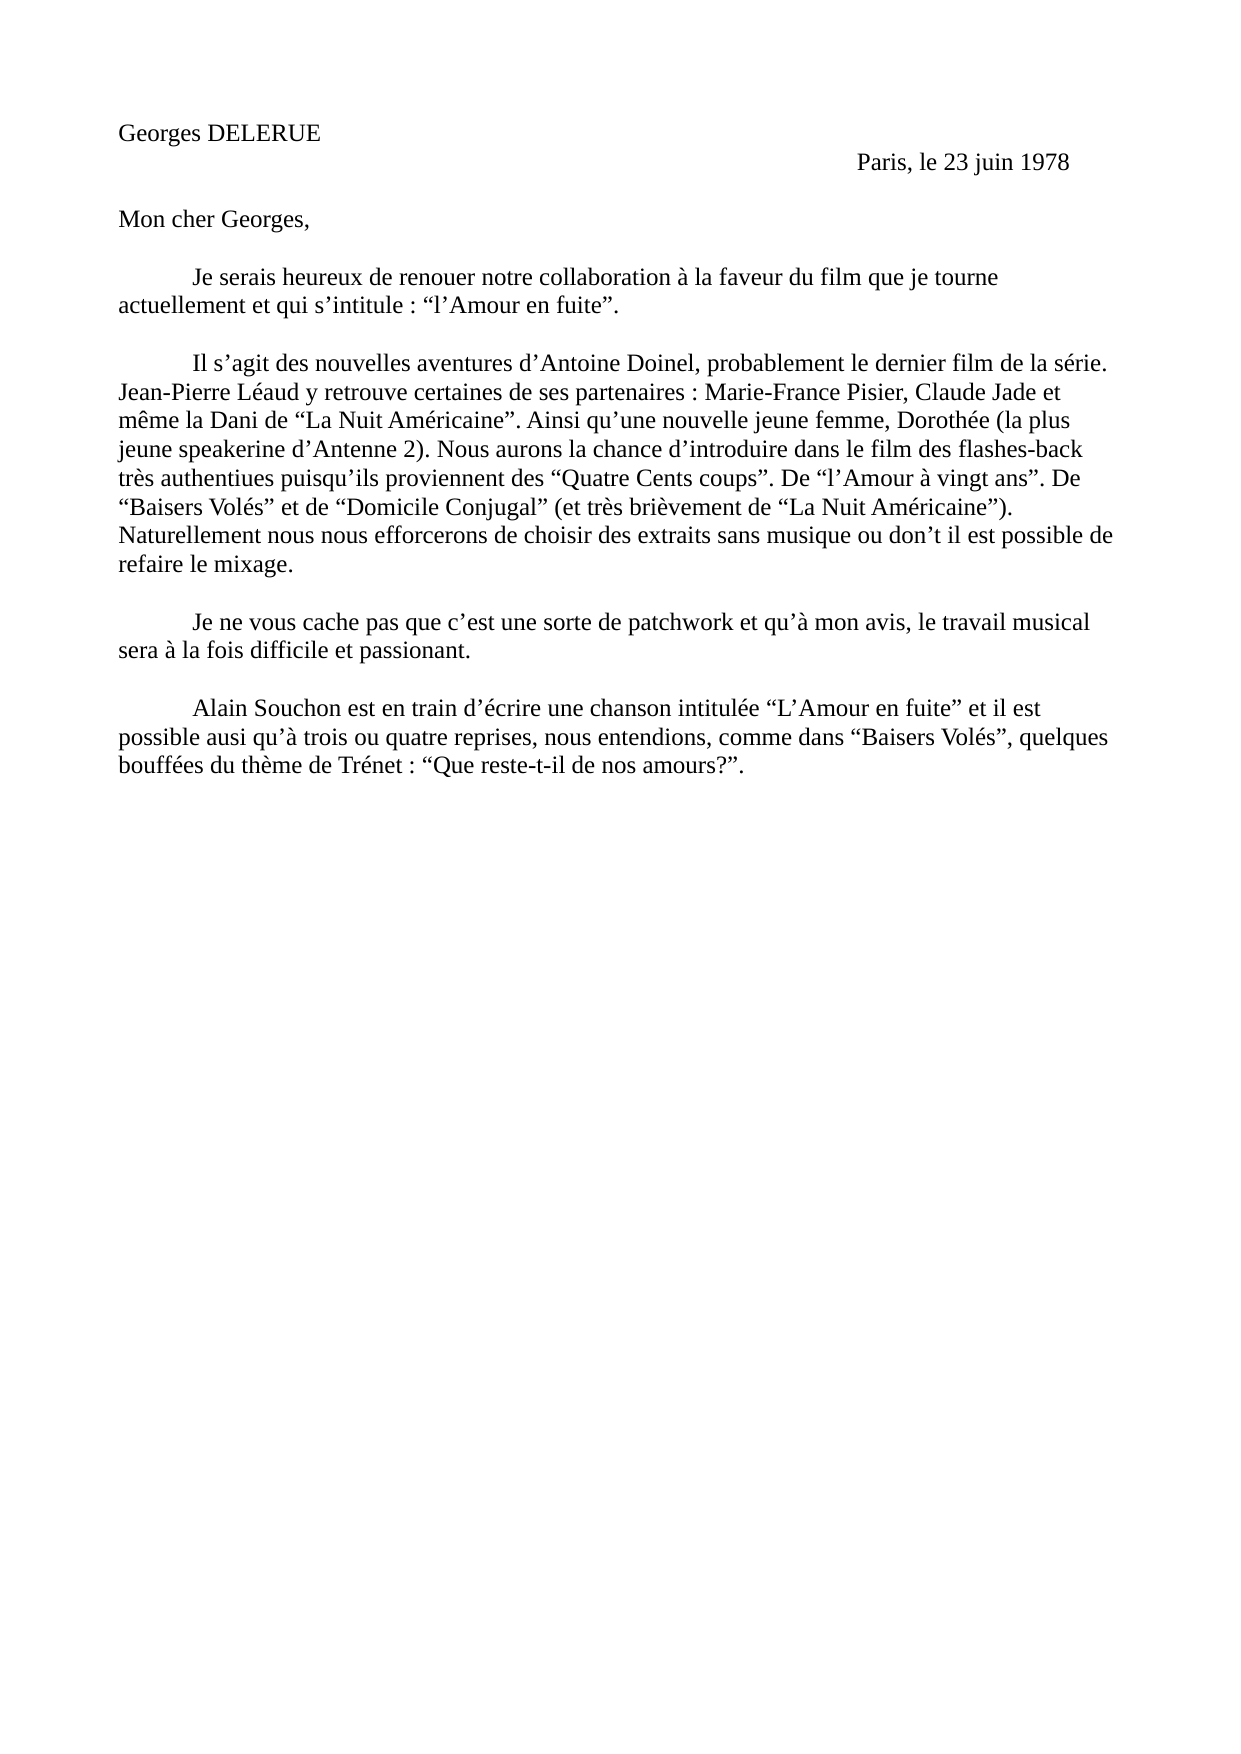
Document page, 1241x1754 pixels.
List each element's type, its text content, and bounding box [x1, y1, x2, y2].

text Je ne vous cache pas que c’est une sorte de patchwork et qu’à mon avis, le travail musical sera à la fois difficile et passionant. [118, 607, 1122, 664]
text Paris, le 23 juin 1978 [118, 147, 1122, 176]
text Alain Souchon est en train d’écrire une chanson intitulée “L’Amour en fuite” et il est possible ausi qu’à trois ou quatre reprises, nous entendions, comme dans “Baisers Volés”, quelques bouffées du thème de Trénet : “Que reste-t-il de nos amours?”. [118, 693, 1122, 779]
text Il s’agit des nouvelles aventures d’Antoine Doinel, probablement le dernier film de la série. Jean-Pierre Léaud y retrouve certaines de ses partenaires : Marie-France Pisier, Claude Jade et même la Dani de “La Nuit Américaine”. Ainsi qu’une nouvelle jeune femme, Dorothée (la plus jeune speakerine d’Antenne 2). Nous aurons la chance d’introduire dans le film des flashes-back très authentiues puisqu’ils proviennent des “Quatre Cents coups”. De “l’Amour à vingt ans”. De “Baisers Volés” et de “Domicile Conjugal” (et très brièvement de “La Nuit Américaine”). Naturellement nous nous efforcerons de choisir des extraits sans musique ou don’t il est possible de refaire le mixage. [118, 348, 1122, 578]
text Mon cher Georges, [118, 204, 1122, 233]
text Je serais heureux de renouer notre collaboration à la faveur du film que je tourne actuellement et qui s’intitule : “l’Amour en fuite”. [118, 262, 1122, 319]
text Georges DELERUE [118, 118, 1122, 147]
